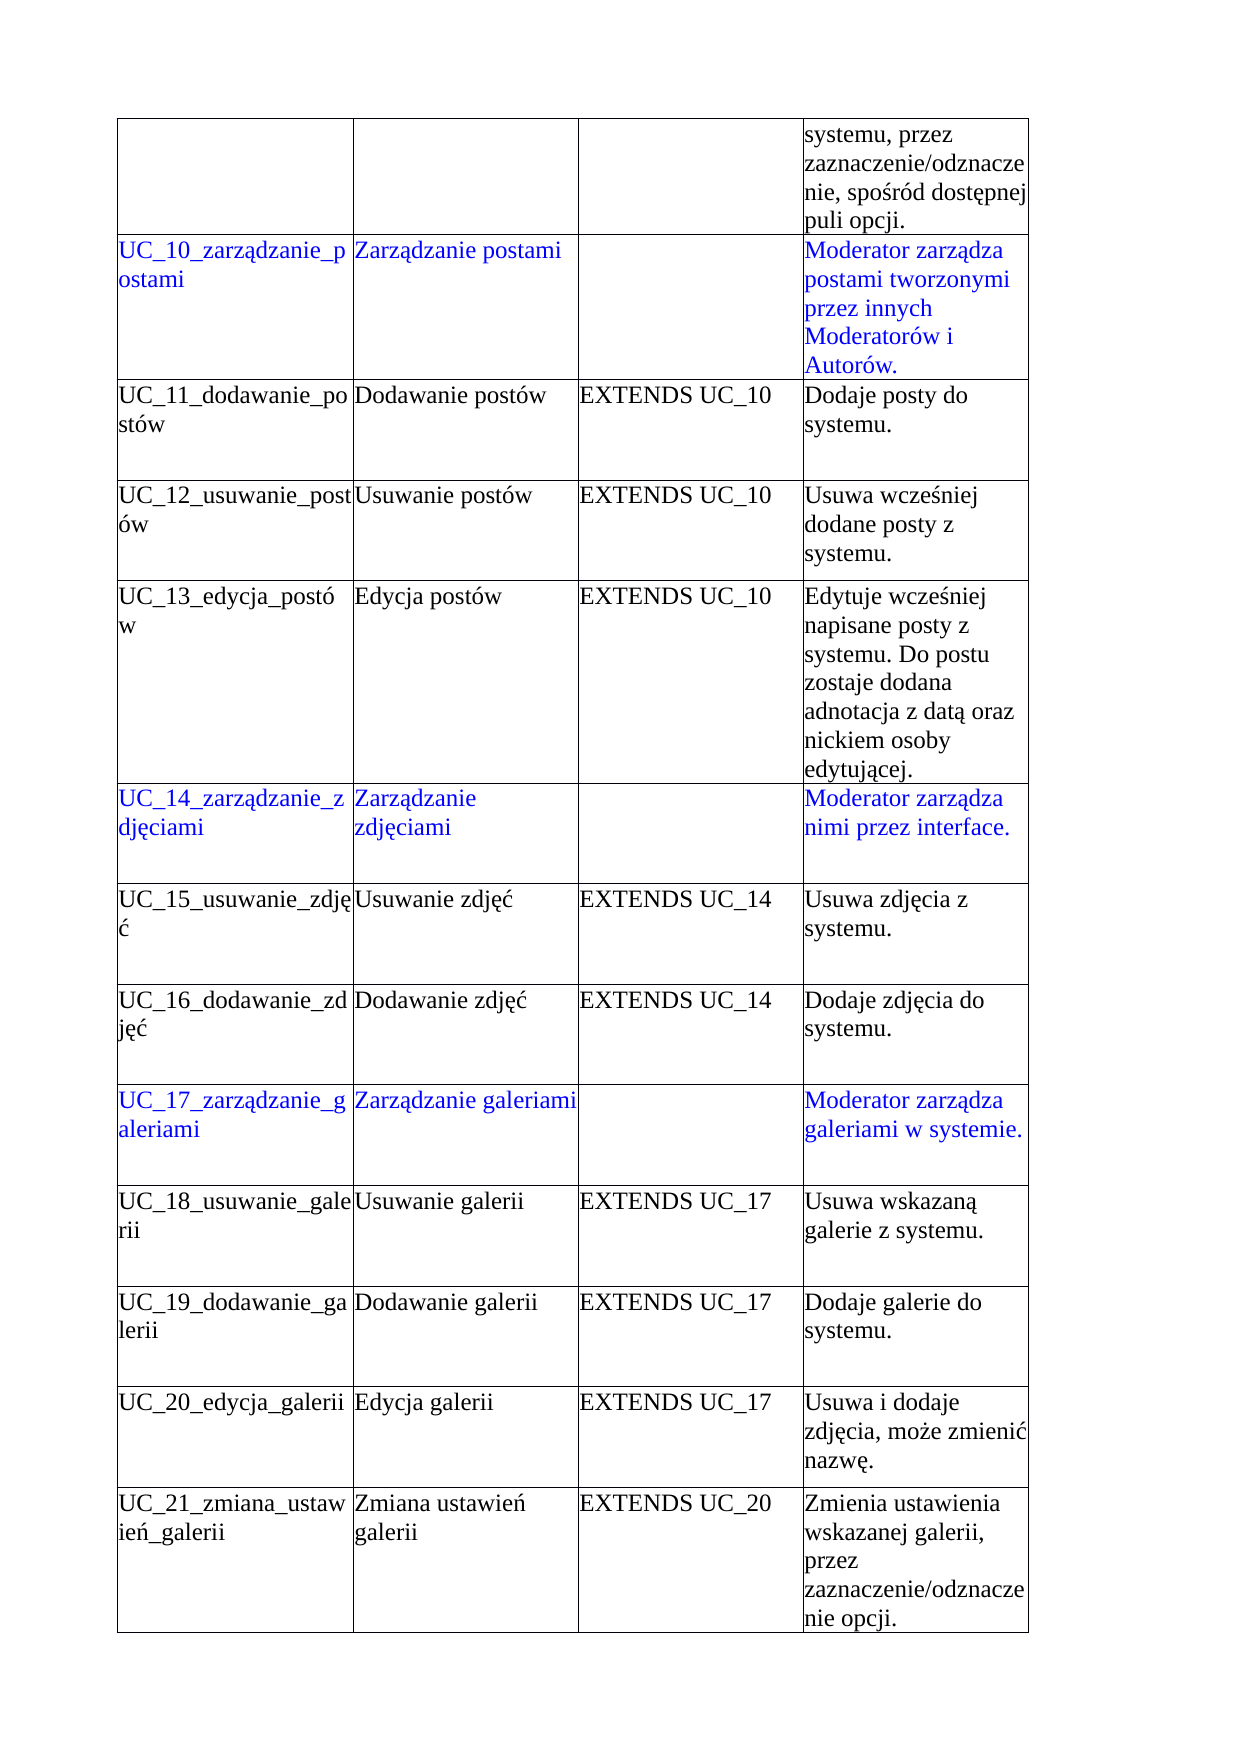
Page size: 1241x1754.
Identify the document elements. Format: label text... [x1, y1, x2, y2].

table_cell [579, 235, 803, 379]
table_cell Zmienia ustawienia wskazanej galerii, przez zaznaczenie/odznaczenie opcji. [804, 1488, 1028, 1632]
table_cell EXTENDS UC_10 [579, 481, 803, 580]
table_cell UC_10_zarządzanie_postami [118, 235, 353, 379]
table_cell Dodawanie zdjęć [354, 985, 578, 1084]
table_cell Moderator zarządza nimi przez interface. [804, 784, 1028, 883]
table_cell Usuwanie galerii [354, 1186, 578, 1286]
table_cell EXTENDS UC_17 [579, 1287, 803, 1386]
table_cell UC_14_zarządzanie_zdjęciami [118, 784, 353, 883]
table_cell Dodaje zdjęcia do systemu. [804, 985, 1028, 1084]
table_cell [354, 119, 578, 234]
table_cell Dodawanie postów [354, 380, 578, 479]
table_cell EXTENDS UC_17 [579, 1186, 803, 1286]
table_cell Edycja galerii [354, 1387, 578, 1487]
table_cell Edycja postów [354, 581, 578, 782]
table_cell EXTENDS UC_20 [579, 1488, 803, 1632]
table_cell [579, 119, 803, 234]
table_cell EXTENDS UC_10 [579, 380, 803, 479]
table_cell UC_19_dodawanie_galerii [118, 1287, 353, 1386]
table_cell EXTENDS UC_14 [579, 884, 803, 984]
table_cell Zarządzanie postami [354, 235, 578, 379]
table_cell Zarządzanie zdjęciami [354, 784, 578, 883]
table_cell Usuwanie zdjęć [354, 884, 578, 984]
table_cell EXTENDS UC_14 [579, 985, 803, 1084]
table_cell Dodaje galerie do systemu. [804, 1287, 1028, 1386]
table_cell Edytuje wcześniej napisane posty z systemu. Do postu zostaje dodana adnotacja z datą oraz nickiem osoby edytującej. [804, 581, 1028, 782]
table_cell UC_16_dodawanie_zdjęć [118, 985, 353, 1084]
table_cell Usuwa wskazaną galerie z systemu. [804, 1186, 1028, 1286]
table_cell Moderator zarządza postami tworzonymi przez innych Moderatorów i Autorów. [804, 235, 1028, 379]
table_cell UC_12_usuwanie_postów [118, 481, 353, 580]
table_cell UC_20_edycja_galerii [118, 1387, 353, 1487]
table_cell systemu, przez zaznaczenie/odznaczenie, spośród dostępnej puli opcji. [804, 119, 1028, 234]
table_cell Dodaje posty do systemu. [804, 380, 1028, 479]
table_cell Usuwa i dodaje zdjęcia, może zmienić nazwę. [804, 1387, 1028, 1487]
table_cell Zmiana ustawień galerii [354, 1488, 578, 1632]
table_cell UC_11_dodawanie_postów [118, 380, 353, 479]
table_cell Usuwa wcześniej dodane posty z systemu. [804, 481, 1028, 580]
table_cell [118, 119, 353, 234]
table_cell [579, 1085, 803, 1185]
table_cell Usuwa zdjęcia z systemu. [804, 884, 1028, 984]
table_cell UC_13_edycja_postów [118, 581, 353, 782]
table_cell Dodawanie galerii [354, 1287, 578, 1386]
table_cell [579, 784, 803, 883]
table_cell UC_17_zarządzanie_galeriami [118, 1085, 353, 1185]
table_cell EXTENDS UC_10 [579, 581, 803, 782]
table_cell Usuwanie postów [354, 481, 578, 580]
table_cell UC_15_usuwanie_zdjęć [118, 884, 353, 984]
table_cell Zarządzanie galeriami [354, 1085, 578, 1185]
table_cell UC_18_usuwanie_galerii [118, 1186, 353, 1286]
table_cell EXTENDS UC_17 [579, 1387, 803, 1487]
table_cell Moderator zarządza galeriami w systemie. [804, 1085, 1028, 1185]
table_cell UC_21_zmiana_ustawień_galerii [118, 1488, 353, 1632]
